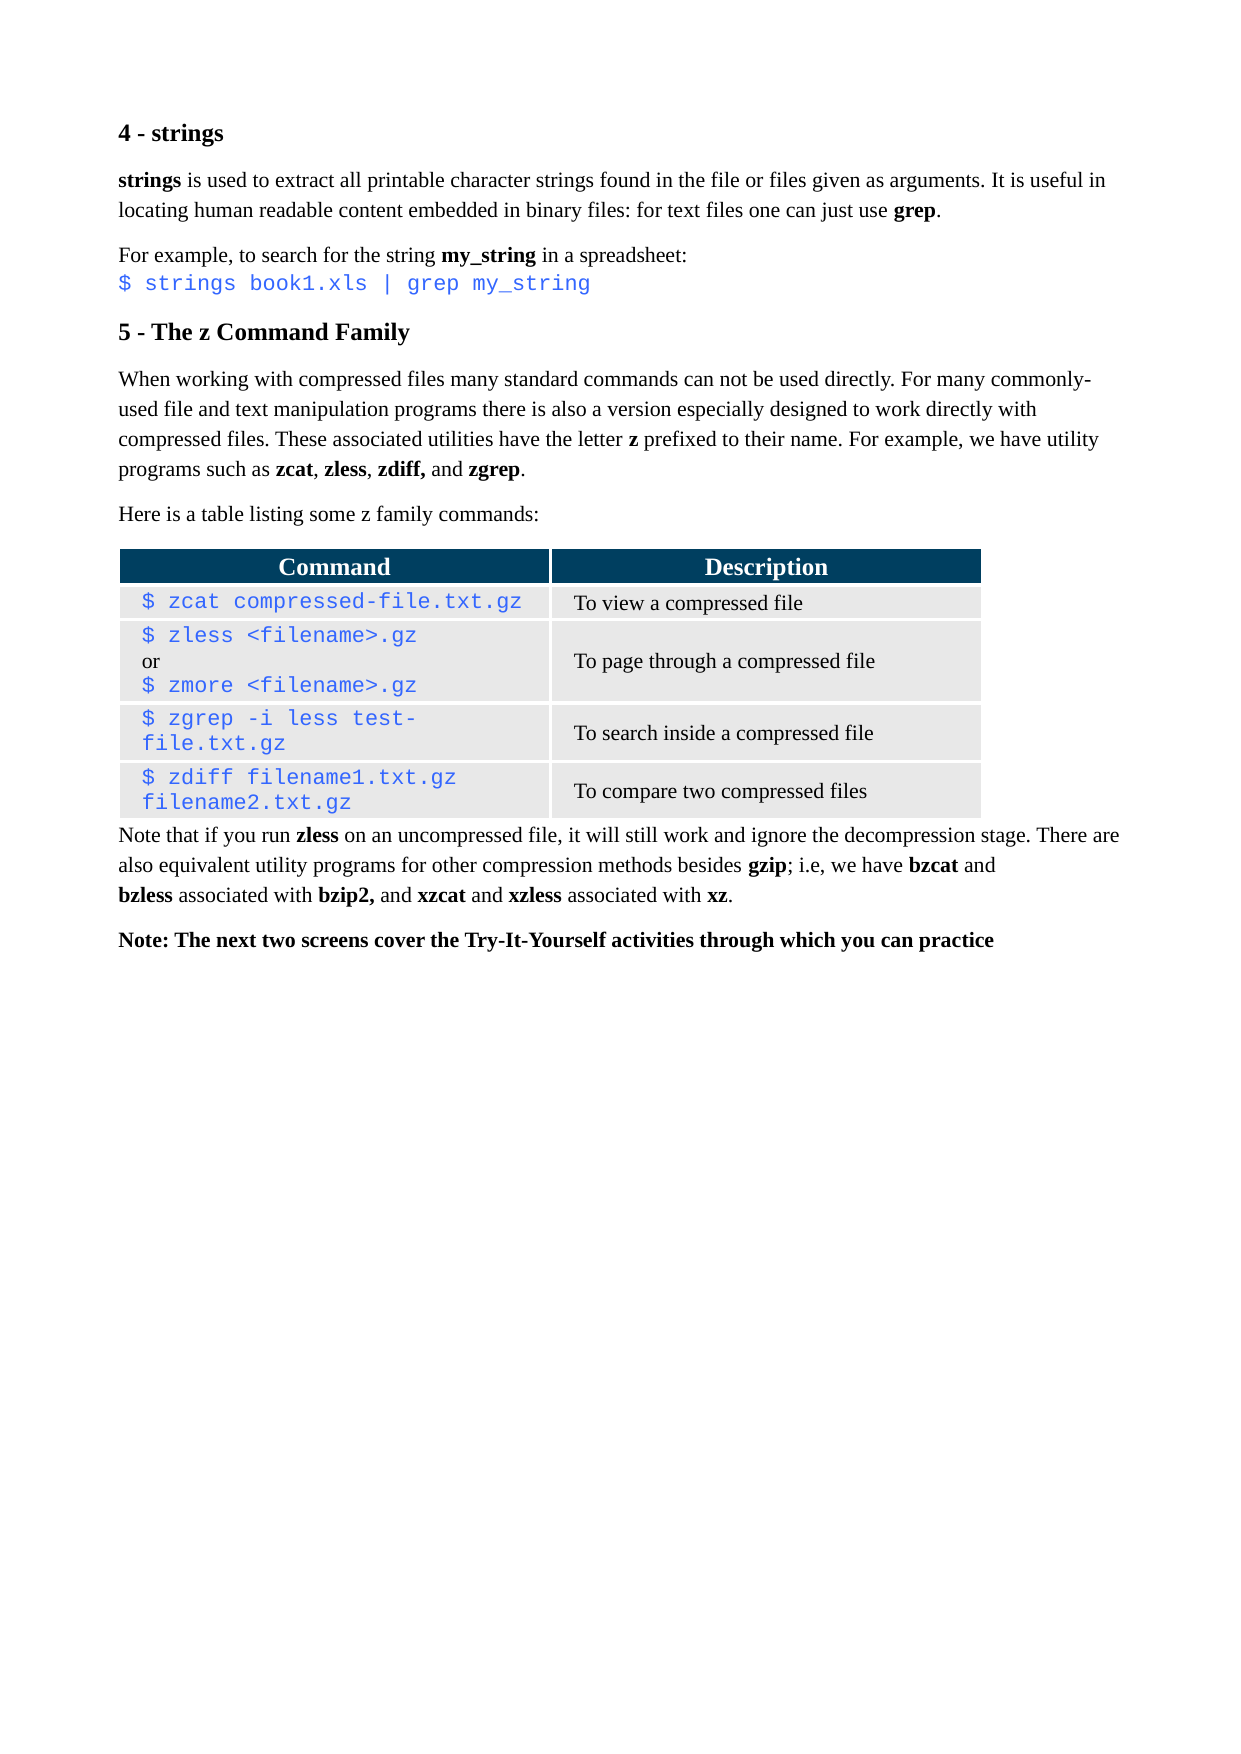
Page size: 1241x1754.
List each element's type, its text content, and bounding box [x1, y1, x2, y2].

table_header Description [552, 549, 981, 583]
text strings is used to extract all printable character strings found in the file or files given as arguments. It is useful in locating human readable content embedded in binary files: for text files one can just use grep. [118, 167, 1122, 223]
text For example, to search for the string my_string in a spreadsheet: $ strings book1.xls | grep my_string [118, 242, 1122, 297]
text 4 - strings [118, 118, 1122, 147]
text 5 - The z Command Family [118, 317, 1122, 345]
table_cell $ zdiff filename1.txt.gz filename2.txt.gz [120, 763, 549, 818]
text When working with compressed files many standard commands can not be used directly. For many commonly-used file and text manipulation programs there is also a version especially designed to work directly with compressed files. These associated utilities have the letter z prefixed to their name. For example, we have utility programs such as zcat, zless, zdiff, and zgrep. [118, 366, 1122, 481]
table_cell To view a compressed file [552, 587, 981, 618]
text Note: The next two screens cover the Try-It-Yourself activities through which you can practice [118, 927, 1122, 952]
table_cell $ zcat compressed-file.txt.gz [120, 587, 549, 618]
table_cell To compare two compressed files [552, 763, 981, 818]
text Note that if you run zless on an uncompressed file, it will still work and ignore the decompression stage. There are also equivalent utility programs for other compression methods besides gzip; i.e, we have bzcat and bzless associated with bzip2, and xzcat and xzless associated with xz. [118, 822, 1122, 907]
table_header Command [120, 549, 549, 583]
table_cell $ zgrep -i less test-file.txt.gz [120, 705, 549, 760]
table_cell To page through a compressed file [552, 621, 981, 701]
text Here is a table listing some z family commands: [118, 501, 1122, 526]
table_cell $ zless <filename>.gz or $ zmore <filename>.gz [120, 621, 549, 701]
table_cell To search inside a compressed file [552, 705, 981, 760]
